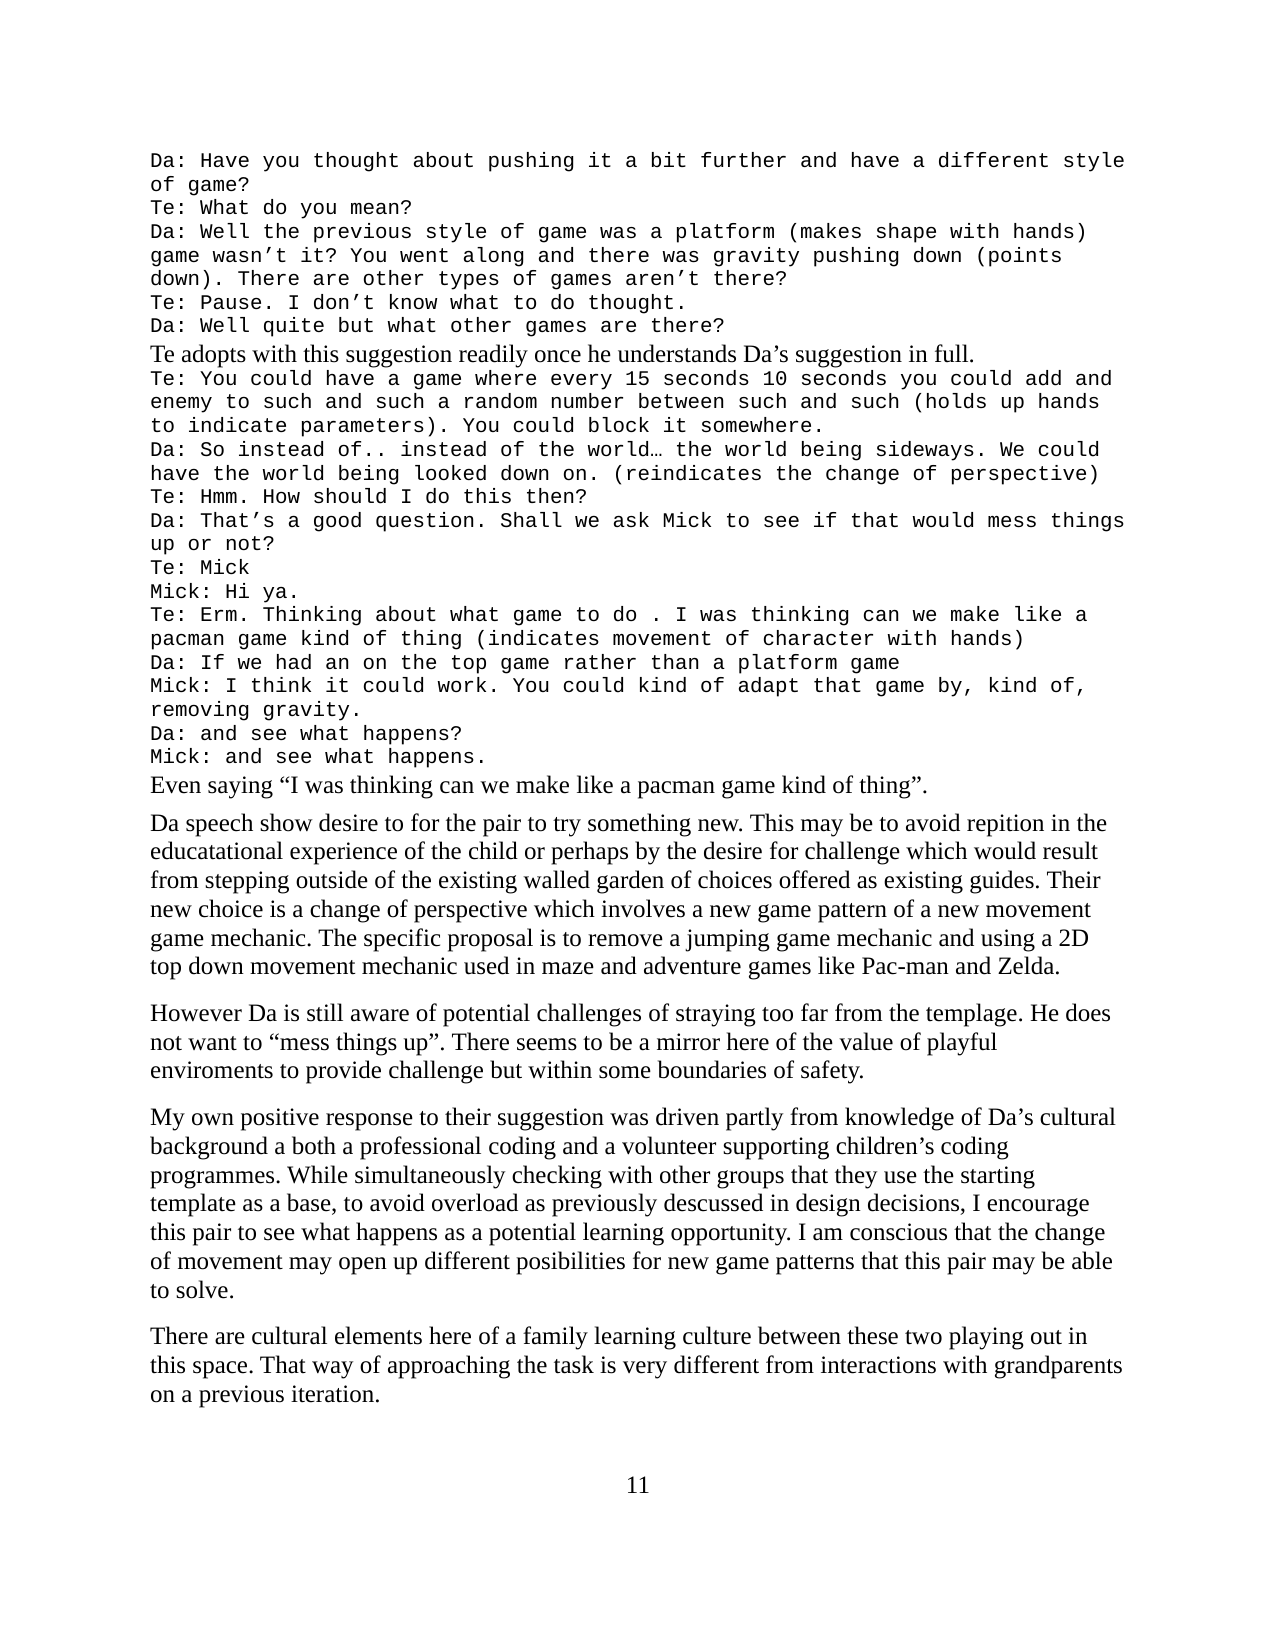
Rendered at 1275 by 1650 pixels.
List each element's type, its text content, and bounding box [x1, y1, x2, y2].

text Te: Erm. Thinking about what game to do . I was thinking can we make like a pacman game kind of thing (indicates movement of character with hands) [150, 604, 1125, 652]
text Te: Hmm. How should I do this then? [150, 486, 1125, 510]
text Da: If we had an on the top game rather than a platform game [150, 652, 1125, 675]
text Te: Mick [150, 557, 1125, 581]
text Mick: Hi ya. [150, 581, 1125, 604]
text Da: Well the previous style of game was a platform (makes shape with hands) game wasn’t it? You went along and there was gravity pushing down (points down). There are other types of games aren’t there? [150, 221, 1125, 292]
text Te: You could have a game where every 15 seconds 10 seconds you could add and enemy to such and such a random number between such and such (holds up hands to indicate parameters). You could block it somewhere. [150, 368, 1125, 439]
text There are cultural elements here of a family learning culture between these two playing out in this space. That way of approaching the task is very different from interactions with grandparents on a previous iteration. [150, 1321, 1125, 1408]
text Da speech show desire to for the pair to try something new. This may be to avoid repition in the educatational experience of the child or perhaps by the desire for challenge which would result from stepping outside of the existing walled garden of choices offered as existing guides. Their new choice is a change of perspective which involves a new game pattern of a new movement game mechanic. The specific proposal is to remove a jumping game mechanic and using a 2D top down movement mechanic used in maze and adventure games like Pac-man and Zelda. [150, 808, 1125, 980]
text Mick: I think it could work. You could kind of adapt that game by, kind of, removing gravity. [150, 675, 1125, 723]
text Te adopts with this suggestion readily once he understands Da’s suggestion in full. [150, 339, 1125, 368]
text My own positive response to their suggestion was driven partly from knowledge of Da’s cultural background a both a professional coding and a volunteer supporting children’s coding programmes. While simultaneously checking with other groups that they use the starting template as a base, to avoid overload as previously descussed in design decisions, I encourage this pair to see what happens as a potential learning opportunity. I am conscious that the change of movement may open up different posibilities for new game patterns that this pair may be able to solve. [150, 1102, 1125, 1303]
text Da: Have you thought about pushing it a bit further and have a different style of game? [150, 150, 1125, 197]
text Da: So instead of.. instead of the world… the world being sideways. We could have the world being looked down on. (reindicates the change of perspective) [150, 439, 1125, 486]
text Te: What do you mean? [150, 197, 1125, 221]
text Da: That’s a good question. Shall we ask Mick to see if that would mess things up or not? [150, 510, 1125, 557]
text Even saying “I was thinking can we make like a pacman game kind of thing”. [150, 770, 1125, 799]
text Te: Pause. I don’t know what to do thought. [150, 292, 1125, 316]
text Da: Well quite but what other games are there? [150, 316, 1125, 339]
text Da: and see what happens? [150, 723, 1125, 746]
text Mick: and see what happens. [150, 746, 1125, 770]
text However Da is still aware of potential challenges of straying too far from the templage. He does not want to “mess things up”. There seems to be a mirror here of the value of playful enviroments to provide challenge but within some boundaries of safety. [150, 998, 1125, 1084]
